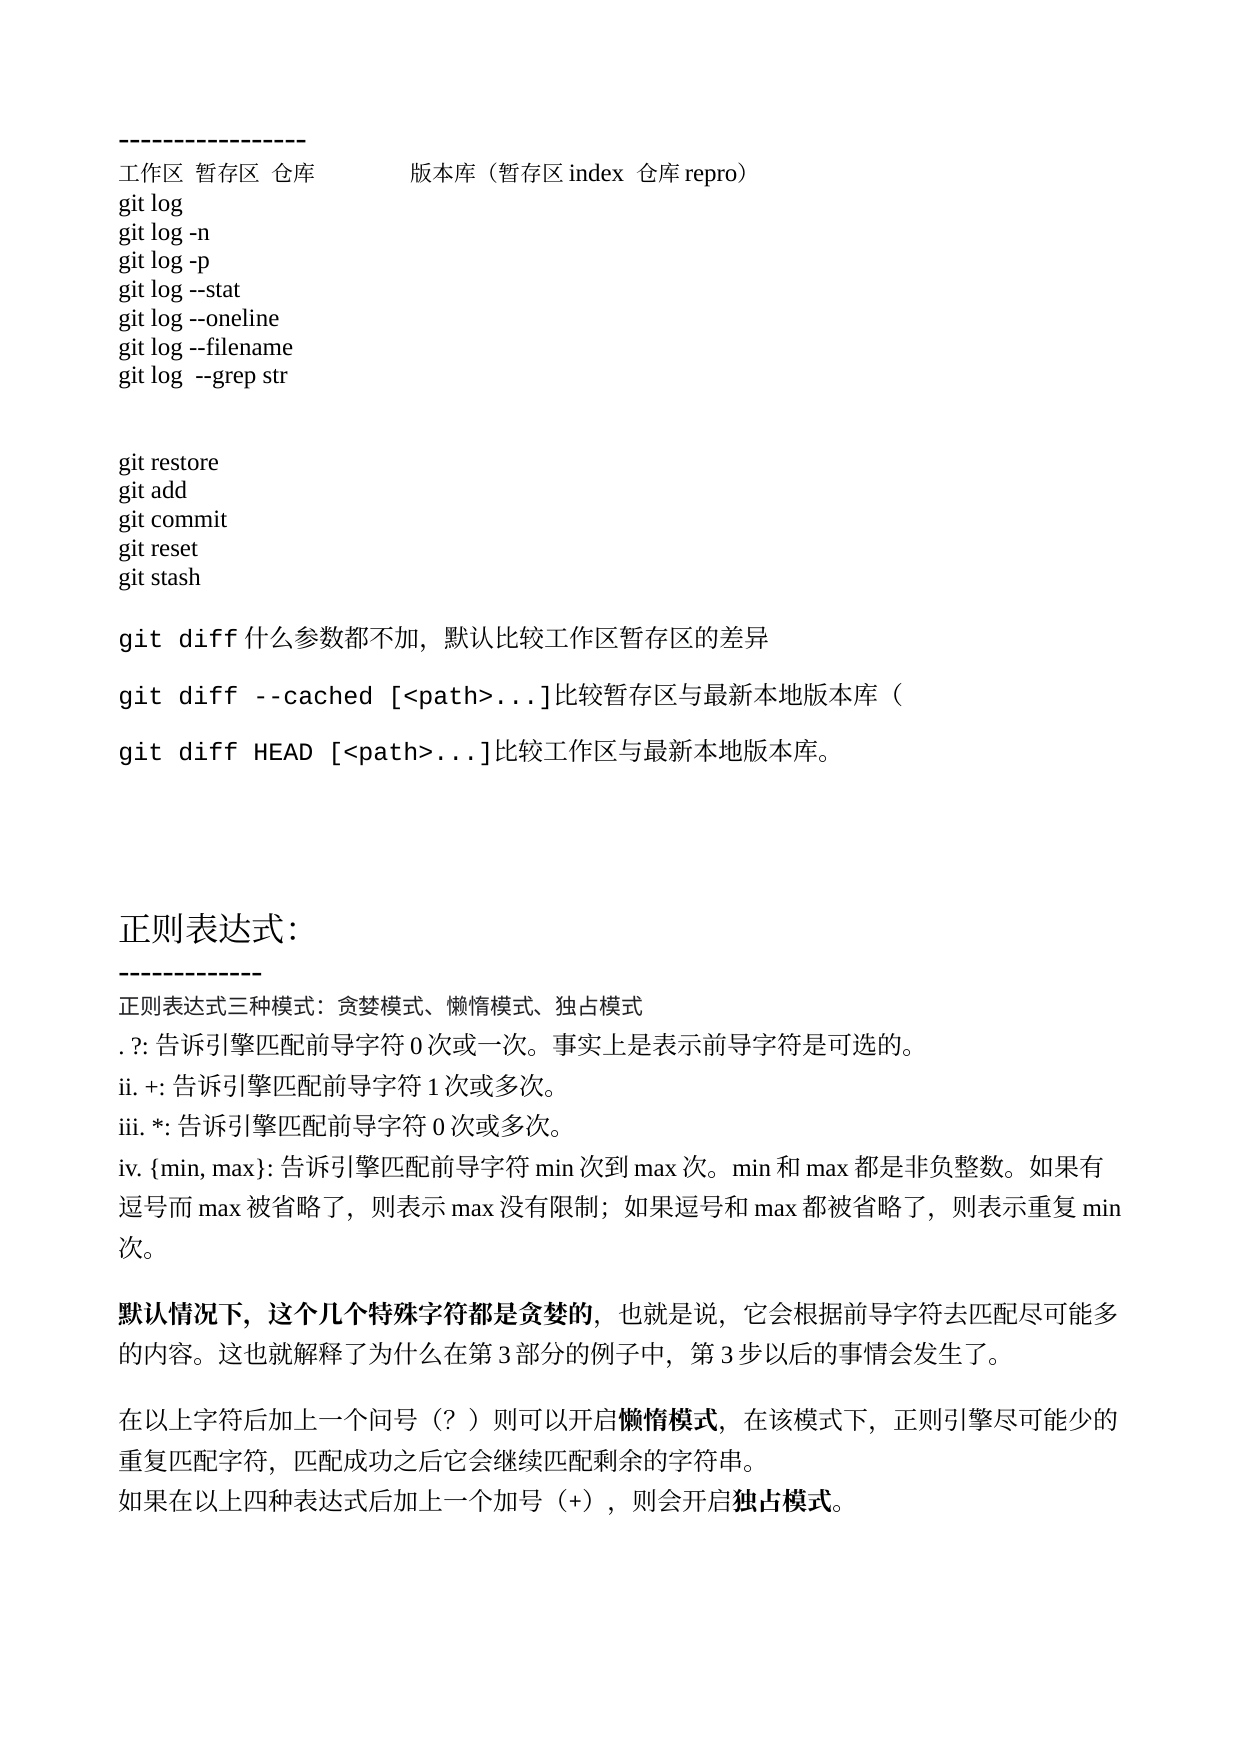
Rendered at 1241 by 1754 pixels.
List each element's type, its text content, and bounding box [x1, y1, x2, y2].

text git diff HEAD [<path>...]比较工作区与最新本地版本库。 [118, 732, 1122, 768]
text 工作区 暂存区 仓库 版本库（暂存区index 仓库repro） [118, 156, 1122, 188]
text 在以上字符后加上一个问号（？）则可以开启懒惰模式，在该模式下，正则引擎尽可能少的重复匹配字符，匹配成功之后它会继续匹配剩余的字符串。 [118, 1396, 1122, 1477]
text 默认情况下，这个几个特殊字符都是贪婪的，也就是说，它会根据前导字符去匹配尽可能多的内容。这也就解释了为什么在第3部分的例子中，第3步以后的事情会发生了。 [118, 1289, 1122, 1371]
text git stash [118, 562, 1122, 590]
text ----------------- [118, 118, 1122, 156]
subtitle 正则表达式三种模式：贪婪模式、懒惰模式、独占模式 [118, 989, 1122, 1021]
text git log [118, 188, 1122, 217]
text 如果在以上四种表达式后加上一个加号（+），则会开启独占模式。 [118, 1477, 1122, 1518]
text git reset [118, 533, 1122, 562]
text git log --oneline [118, 303, 1122, 332]
text git log --filename [118, 332, 1122, 360]
text git log --stat [118, 274, 1122, 303]
text . ?: 告诉引擎匹配前导字符0次或一次。事实上是表示前导字符是可选的。 ii. +: 告诉引擎匹配前导字符1次或多次。 iii. *: 告诉引擎匹配前导字符0次或多次。 iv. {min, max}: 告诉引擎匹配前导字符min次到max次。min和max都是非负整数。如果有逗号而max被省略了，则表示max没有限制；如果逗号和max都被省略了，则表示重复min次。 [118, 1021, 1122, 1264]
text git diff --cached [<path>...]比较暂存区与最新本地版本库（ [118, 675, 1122, 712]
text git commit [118, 504, 1122, 533]
text git diff 什么参数都不加，默认比较工作区暂存区的差异 [118, 619, 1122, 655]
text git log --grep str [118, 360, 1122, 389]
text ------------- [118, 951, 1122, 989]
text git log -p [118, 245, 1122, 274]
text git restore [118, 447, 1122, 475]
text git log -n [118, 217, 1122, 245]
text git add [118, 475, 1122, 504]
text 正则表达式： [118, 903, 1122, 951]
